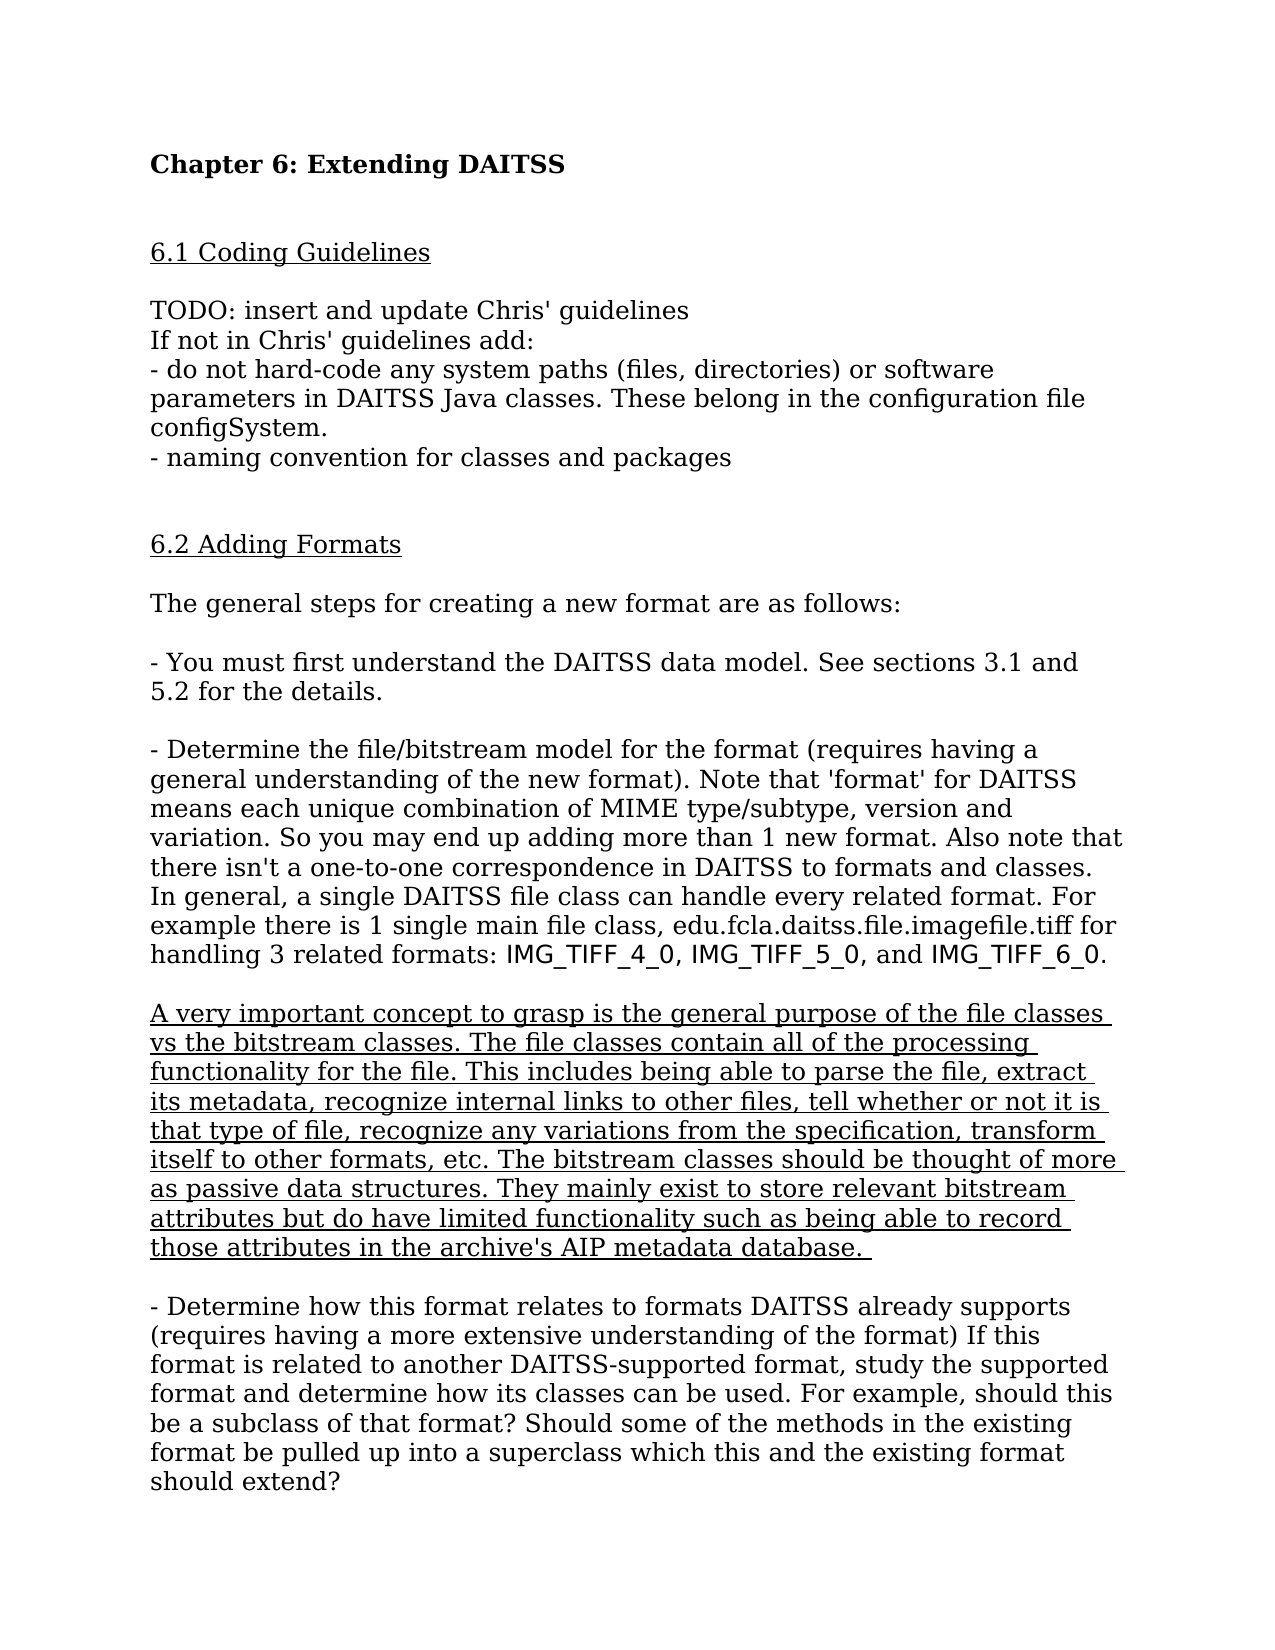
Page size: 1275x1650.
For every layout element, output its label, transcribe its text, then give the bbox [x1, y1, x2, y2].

text TODO: insert and update Chris' guidelines [150, 297, 1125, 326]
text - Determine the file/bitstream model for the format (requires having a general understanding of the new format). Note that 'format' for DAITSS means each unique combination of MIME type/subtype, version and variation. So you may end up adding more than 1 new format. Also note that there isn't a one-to-one correspondence in DAITSS to formats and classes. In general, a single DAITSS file class can handle every related format. For example there is 1 single main file class, edu.fcla.daitss.file.imagefile.tiff for handling 3 related formats: IMG_TIFF_4_0, IMG_TIFF_5_0, and IMG_TIFF_6_0. [150, 736, 1125, 970]
text 6.2 Adding Formats [150, 531, 1125, 560]
text Chapter 6: Extending DAITSS [150, 150, 1125, 179]
text - do not hard-code any system paths (files, directories) or software parameters in DAITSS Java classes. These belong in the configuration file configSystem. [150, 355, 1125, 443]
text - Determine how this format relates to formats DAITSS already supports (requires having a more extensive understanding of the format) If this format is related to another DAITSS-supported format, study the supported format and determine how its classes can be used. For example, should this be a subclass of that format? Should some of the methods in the existing format be pulled up into a superclass which this and the existing format should extend? [150, 1292, 1125, 1497]
text 6.1 Coding Guidelines [150, 238, 1125, 267]
text - naming convention for classes and packages [150, 443, 1125, 472]
text If not in Chris' guidelines add: [150, 326, 1125, 355]
text The general steps for creating a new format are as follows: [150, 589, 1125, 618]
text A very important concept to grasp is the general purpose of the file classes vs the bitstream classes. The file classes contain all of the processing functionality for the file. This includes being able to parse the file, extract its metadata, recognize internal links to other files, tell whether or not it is that type of file, recognize any variations from the specification, transform itself to other formats, etc. The bitstream classes should be thought of more [150, 999, 1125, 1171]
text as passive data structures. They mainly exist to store relevant bitstream attributes but do have limited functionality such as being able to record those attributes in the archive's AIP metadata database. [150, 1172, 1125, 1262]
text - You must first understand the DAITSS data model. See sections 3.1 and 5.2 for the details. [150, 648, 1125, 706]
